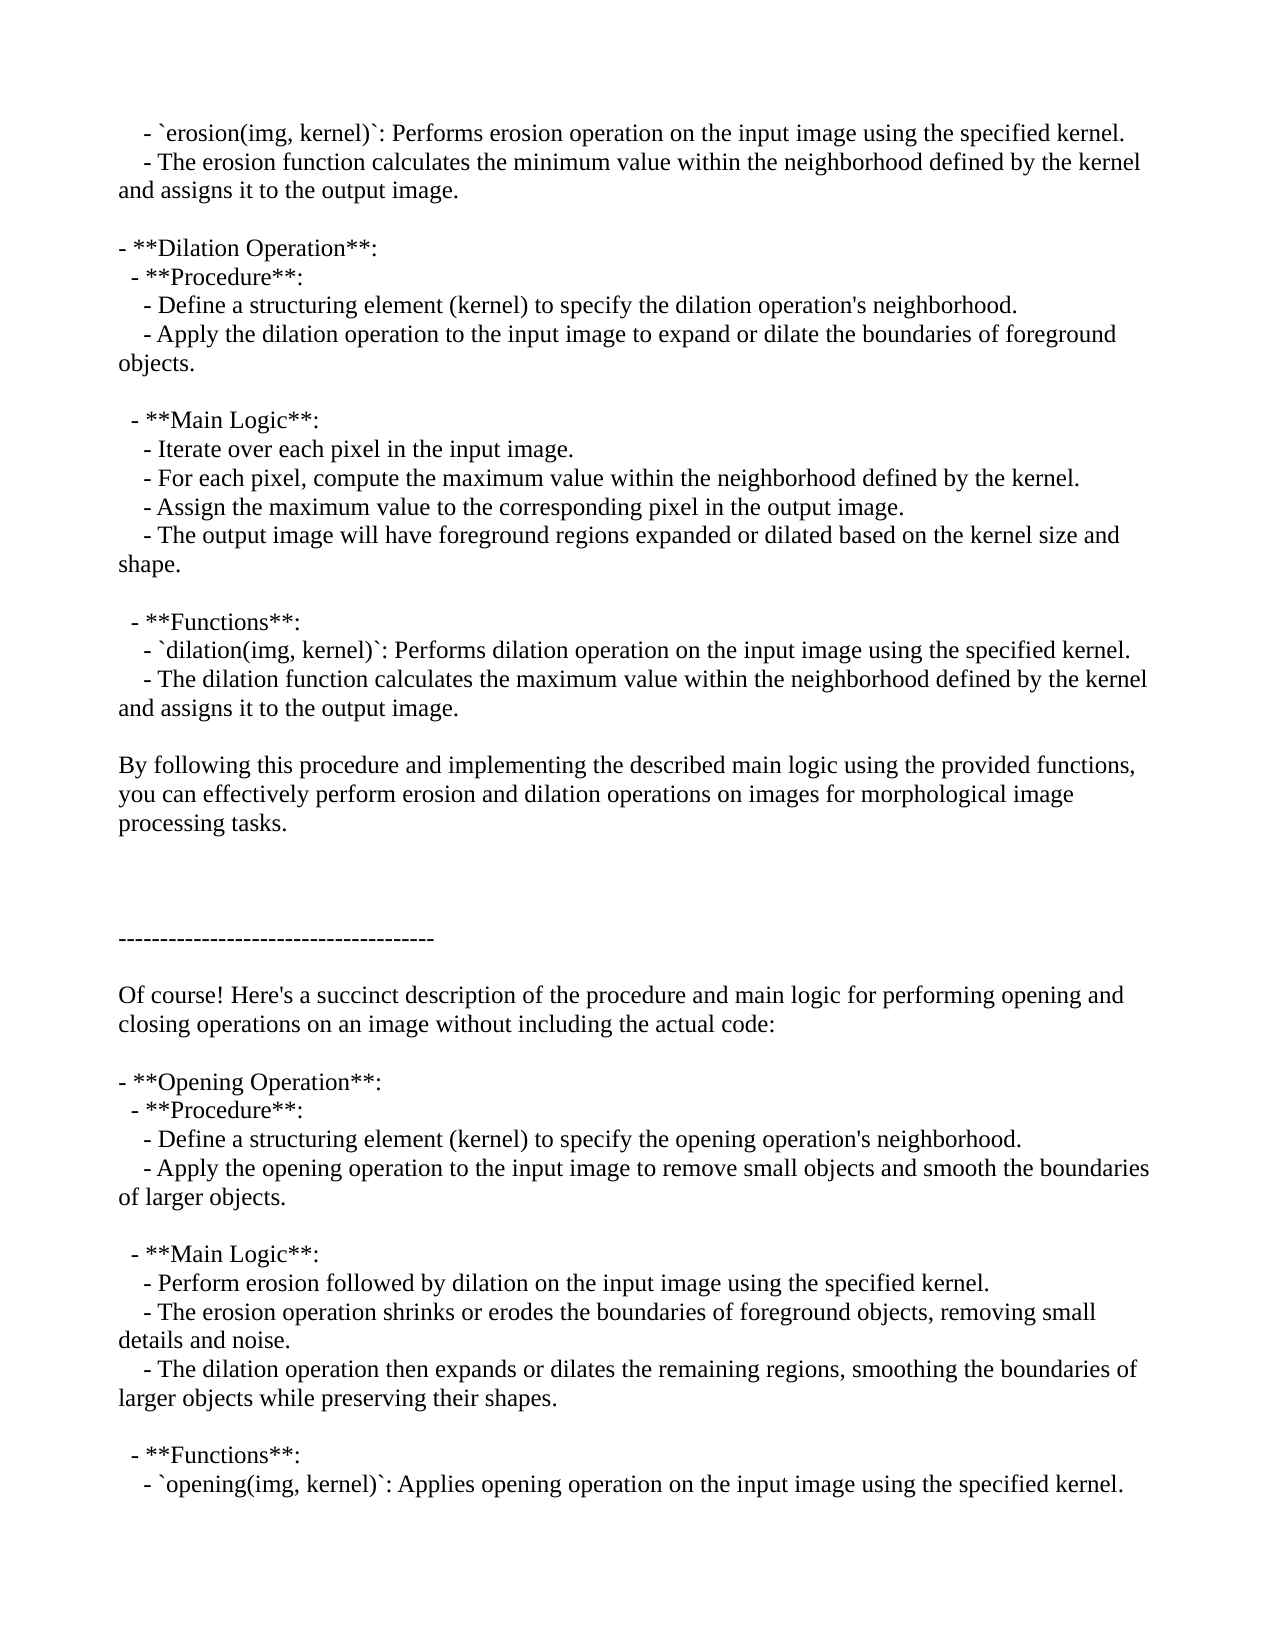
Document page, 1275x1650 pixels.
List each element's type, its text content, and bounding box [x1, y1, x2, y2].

text - **Main Logic**: [118, 1239, 1157, 1268]
text - The erosion operation shrinks or erodes the boundaries of foreground objects, removing small details and noise. [118, 1297, 1157, 1354]
text - Apply the opening operation to the input image to remove small objects and smooth the boundaries of larger objects. [118, 1153, 1157, 1211]
text - The erosion function calculates the minimum value within the neighborhood defined by the kernel and assigns it to the output image. [118, 147, 1157, 204]
text - Apply the dilation operation to the input image to expand or dilate the boundaries of foreground objects. [118, 319, 1157, 377]
text - For each pixel, compute the maximum value within the neighborhood defined by the kernel. [118, 463, 1157, 492]
text Of course! Here's a succinct description of the procedure and main logic for performing opening and closing operations on an image without including the actual code: [118, 981, 1157, 1038]
text - Define a structuring element (kernel) to specify the dilation operation's neighborhood. [118, 291, 1157, 319]
text - **Procedure**: [118, 1096, 1157, 1124]
text - **Procedure**: [118, 262, 1157, 291]
text - Define a structuring element (kernel) to specify the opening operation's neighborhood. [118, 1124, 1157, 1153]
text - **Main Logic**: [118, 406, 1157, 434]
text By following this procedure and implementing the described main logic using the provided functions, you can effectively perform erosion and dilation operations on images for morphological image processing tasks. [118, 751, 1157, 837]
text - **Opening Operation**: [118, 1067, 1157, 1096]
text - **Functions**: [118, 607, 1157, 636]
text - Iterate over each pixel in the input image. [118, 434, 1157, 463]
text - `opening(img, kernel)`: Applies opening operation on the input image using the specified kernel. [118, 1469, 1157, 1498]
text - **Functions**: [118, 1441, 1157, 1469]
text - The dilation operation then expands or dilates the remaining regions, smoothing the boundaries of larger objects while preserving their shapes. [118, 1354, 1157, 1412]
text - The output image will have foreground regions expanded or dilated based on the kernel size and shape. [118, 521, 1157, 578]
text - Perform erosion followed by dilation on the input image using the specified kernel. [118, 1268, 1157, 1297]
text - `erosion(img, kernel)`: Performs erosion operation on the input image using the specified kernel. [118, 118, 1157, 147]
text - Assign the maximum value to the corresponding pixel in the output image. [118, 492, 1157, 521]
text -------------------------------------- [118, 923, 1157, 952]
text - The dilation function calculates the maximum value within the neighborhood defined by the kernel and assigns it to the output image. [118, 664, 1157, 722]
text - `dilation(img, kernel)`: Performs dilation operation on the input image using the specified kernel. [118, 636, 1157, 664]
text - **Dilation Operation**: [118, 233, 1157, 262]
